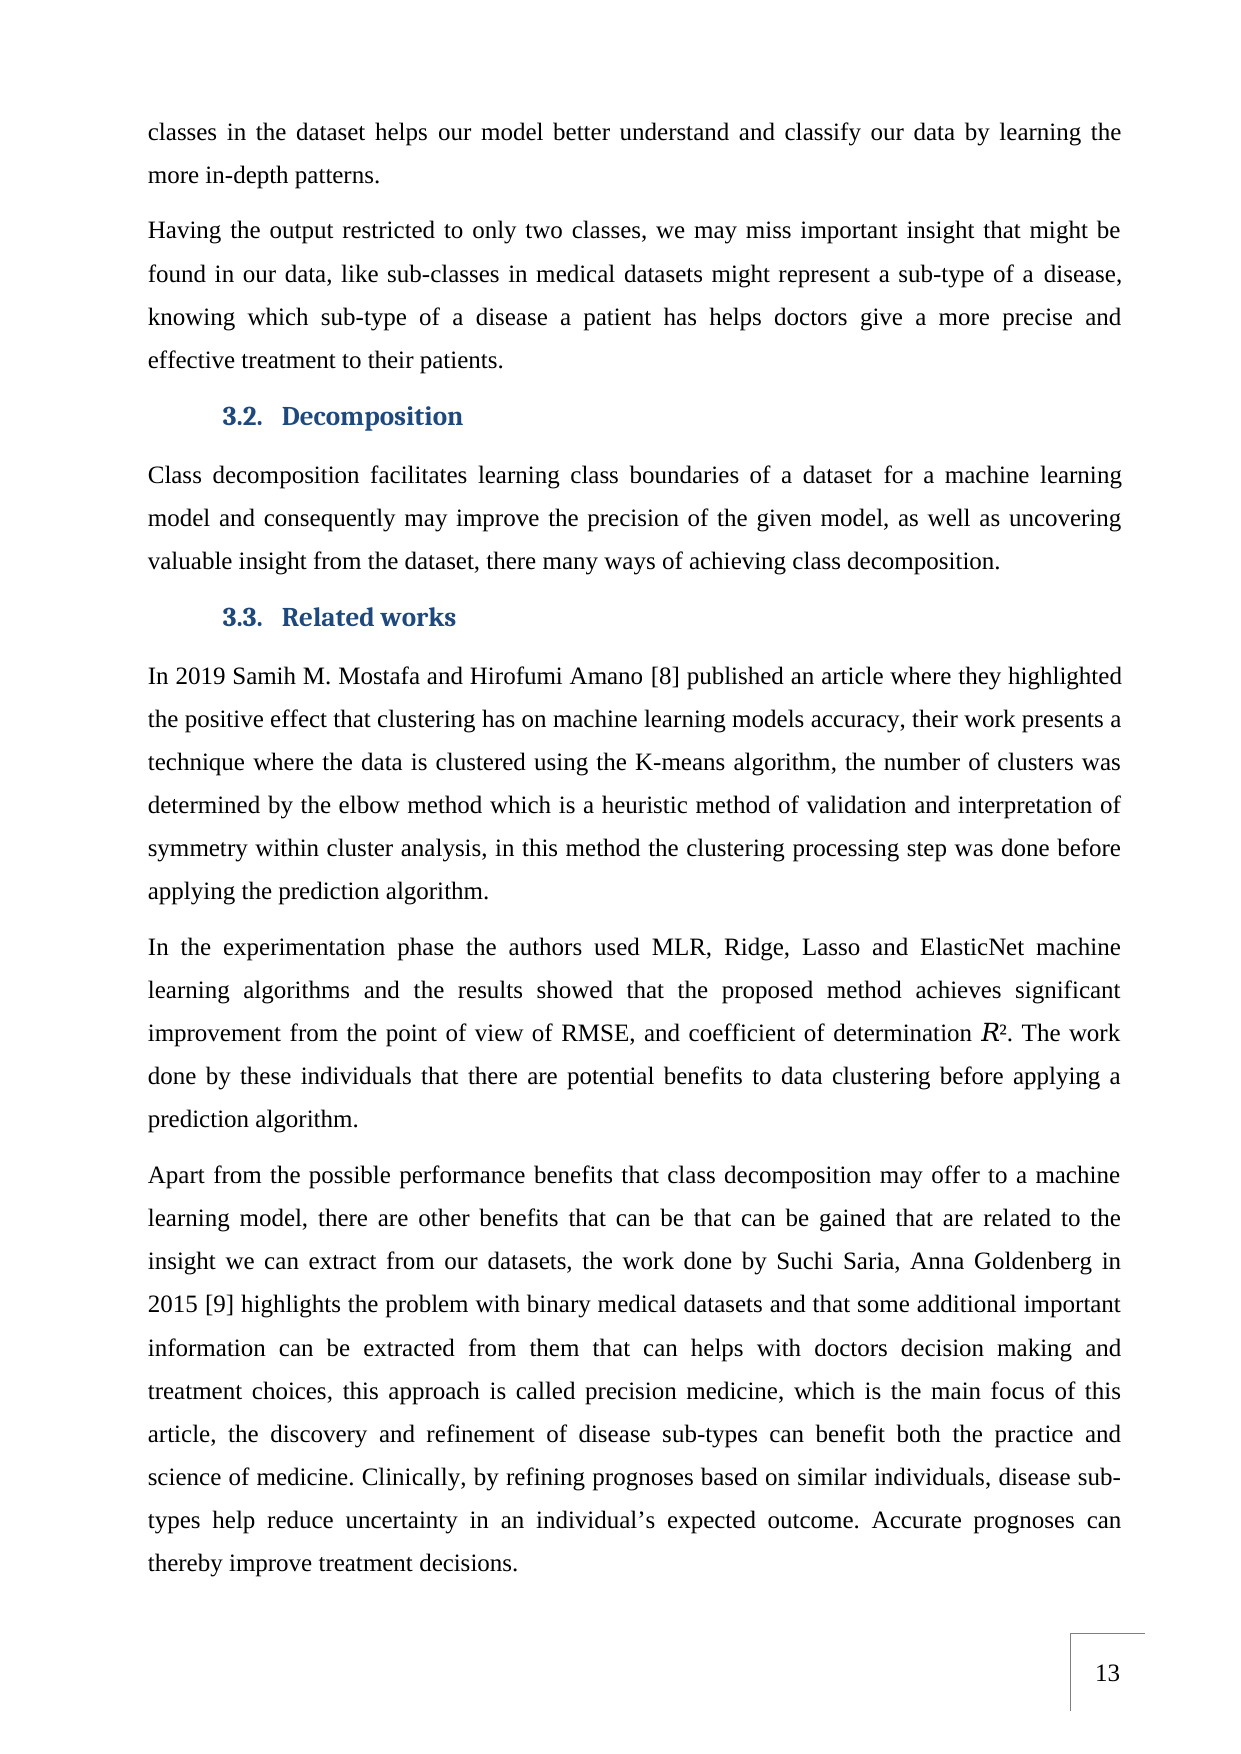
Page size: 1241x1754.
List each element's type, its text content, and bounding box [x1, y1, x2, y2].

text Having the output restricted to only two classes, we may miss important insight that might be found in our data, like sub-classes in medical datasets might represent a sub-type of a disease, knowing which sub-type of a disease a patient has helps doctors give a more precise and effective treatment to their patients. [148, 216, 1122, 374]
text Class decomposition facilitates learning class boundaries of a dataset for a machine learning model and consequently may improve the precision of the given model, as well as uncovering valuable insight from the dataset, there many ways of achieving class decomposition. [148, 460, 1122, 575]
text classes in the dataset helps our model better understand and classify our data by learning the more in-depth patterns. [148, 117, 1122, 189]
text Apart from the possible performance benefits that class decomposition may offer to a machine learning model, there are other benefits that can be that can be gained that are related to the insight we can extract from our datasets, the work done by Suchi Saria, Anna Goldenberg in 2015 [9] highlights the problem with binary medical datasets and that some additional important information can be extracted from them that can helps with doctors decision making and treatment choices, this approach is called precision medicine, which is the main focus of this article, the discovery and refinement of disease sub-types can benefit both the practice and science of medicine. Clinically, by refining prognoses based on similar individuals, disease sub-types help reduce uncertainty in an individual’s expected outcome. Accurate prognoses can thereby improve treatment decisions. [148, 1160, 1122, 1577]
text In 2019 Samih M. Mostafa and Hirofumi Amano [8] published an article where they highlighted the positive effect that clustering has on machine learning models accuracy, their work presents a technique where the data is clustered using the K-means algorithm, the number of clusters was determined by the elbow method which is a heuristic method of validation and interpretation of symmetry within cluster analysis, in this method the clustering processing step was done before applying the prediction algorithm. [148, 661, 1122, 905]
subtitle Related works [223, 602, 1122, 633]
subtitle Decomposition [223, 401, 1122, 432]
text In the experimentation phase the authors used MLR, Ridge, Lasso and ElasticNet machine learning algorithms and the results showed that the proposed method achieves significant improvement from the point of view of RMSE, and coefficient of determination 𝑅². The work done by these individuals that there are potential benefits to data clustering before applying a prediction algorithm. [148, 932, 1122, 1133]
